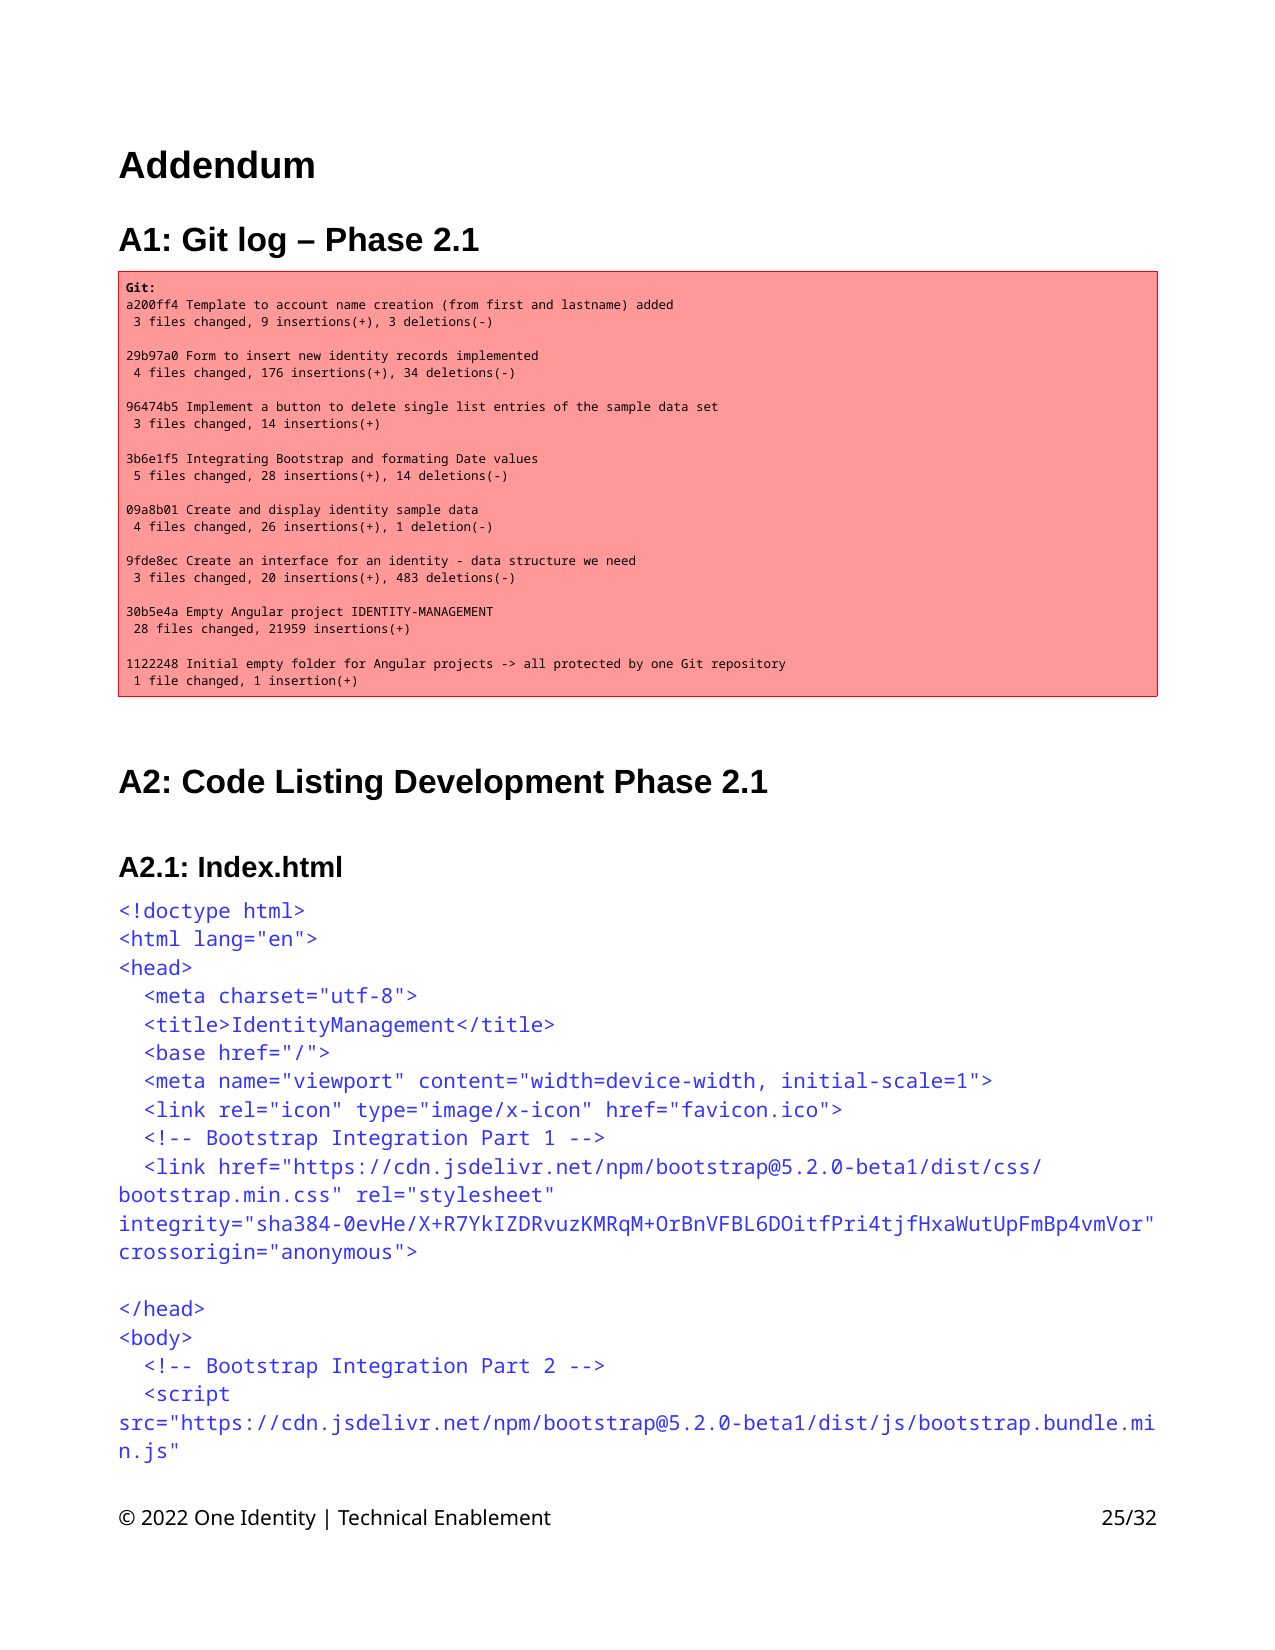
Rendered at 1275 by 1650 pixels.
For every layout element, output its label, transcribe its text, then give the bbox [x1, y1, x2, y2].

text <!doctype html> [118, 896, 1157, 924]
text <!-- Bootstrap Integration Part 1 --> [118, 1123, 1157, 1152]
text Git: a200ff4 Template to account name creation (from first and lastname) added [119, 272, 1157, 305]
text <head> [118, 953, 1157, 981]
text 28 files changed, 21959 insertions(+) [119, 613, 1157, 630]
text <meta charset="utf-8"> [118, 981, 1157, 1010]
text <script src="https://cdn.jsdelivr.net/npm/bootstrap@5.2.0-beta1/dist/js/bootstrap.bundle.min.js" [118, 1379, 1157, 1465]
subtitle Addendum [118, 143, 1157, 187]
text 1 file changed, 1 insertion(+) [119, 664, 1157, 696]
text <html lang="en"> [118, 924, 1157, 953]
text 4 files changed, 176 insertions(+), 34 deletions(-) [119, 357, 1157, 374]
text <body> [118, 1323, 1157, 1351]
text 4 files changed, 26 insertions(+), 1 deletion(-) [119, 510, 1157, 527]
text 29b97a0 Form to insert new identity records implemented [119, 339, 1157, 357]
text 96474b5 Implement a button to delete single list entries of the sample data set [119, 391, 1157, 408]
text <link rel="icon" type="image/x-icon" href="favicon.ico"> [118, 1095, 1157, 1123]
text <base href="/"> [118, 1038, 1157, 1067]
text <meta name="viewport" content="width=device-width, initial-scale=1"> [118, 1067, 1157, 1095]
text 3 files changed, 14 insertions(+) [119, 408, 1157, 425]
text 3 files changed, 20 insertions(+), 483 deletions(-) [119, 562, 1157, 579]
text 9fde8ec Create an interface for an identity - data structure we need [119, 544, 1157, 562]
text <!-- Bootstrap Integration Part 2 --> [118, 1351, 1157, 1379]
text 5 files changed, 28 insertions(+), 14 deletions(-) [119, 459, 1157, 476]
text 09a8b01 Create and display identity sample data [119, 493, 1157, 510]
text 30b5e4a Empty Angular project IDENTITY-MANAGEMENT [119, 596, 1157, 613]
subtitle A2.1: Index.html [118, 851, 1157, 884]
text <link href="https://cdn.jsdelivr.net/npm/bootstrap@5.2.0-beta1/dist/css/bootstrap.min.css" rel="stylesheet" integrity="sha384-0evHe/X+R7YkIZDRvuzKMRqM+OrBnVFBL6DOitfPri4tjfHxaWutUpFmBp4vmVor" crossorigin="anonymous"> [118, 1152, 1157, 1266]
text </head> [118, 1294, 1157, 1323]
subtitle A2: Code Listing Development Phase 2.1 [118, 762, 1157, 801]
text 3b6e1f5 Integrating Bootstrap and formating Date values [119, 442, 1157, 459]
subtitle A1: Git log – Phase 2.1 [118, 220, 1157, 259]
text 3 files changed, 9 insertions(+), 3 deletions(-) [119, 305, 1157, 322]
text <title>IdentityManagement</title> [118, 1010, 1157, 1038]
text 1122248 Initial empty folder for Angular projects -> all protected by one Git repository [119, 647, 1157, 664]
